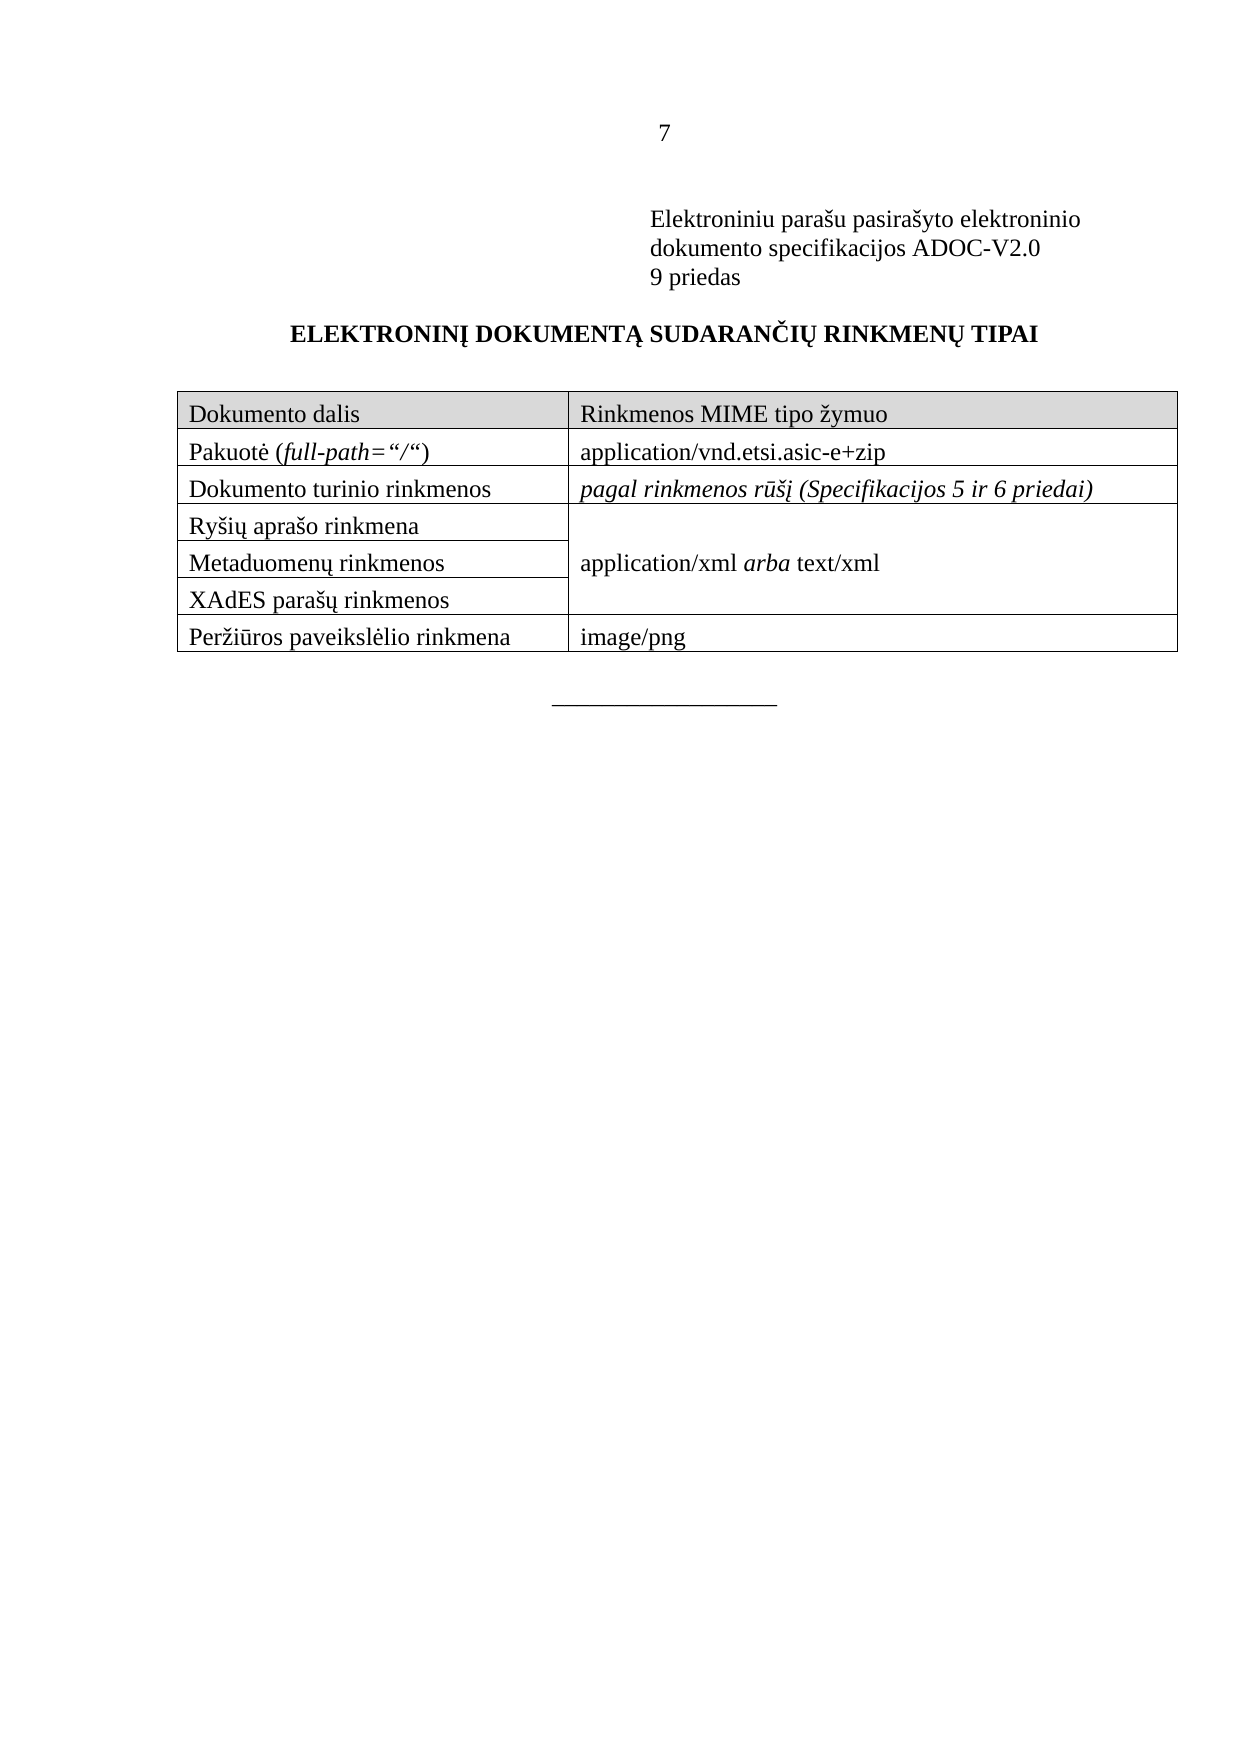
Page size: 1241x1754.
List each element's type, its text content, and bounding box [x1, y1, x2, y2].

table_cell Peržiūros paveikslėlio rinkmena [178, 615, 568, 651]
text Elektroniniu parašu pasirašyto elektroninio dokumento specifikacijos ADOC-V2.0 [650, 204, 1152, 262]
table_cell application/vnd.etsi.asic-e+zip [569, 429, 1177, 465]
table_cell application/xml arba text/xml [569, 504, 1177, 614]
table_header Rinkmenos MIME tipo žymuo [569, 392, 1177, 428]
text elektroninį dokumentą sudarančių rinkmenų tipai [177, 319, 1152, 348]
table_header Dokumento dalis [178, 392, 568, 428]
table_cell pagal rinkmenos rūšį (Specifikacijos 5 ir 6 priedai) [569, 466, 1177, 502]
table_cell Dokumento turinio rinkmenos [178, 466, 568, 502]
table_cell image/png [569, 615, 1177, 651]
text __________________ [177, 681, 1152, 709]
text 9 priedas [650, 262, 1163, 291]
table_cell Ryšių aprašo rinkmena [178, 504, 568, 539]
table_cell Pakuotė (full-path=“/“) [178, 429, 568, 465]
table_cell XAdES parašų rinkmenos [178, 578, 568, 614]
table_cell Metaduomenų rinkmenos [178, 541, 568, 577]
